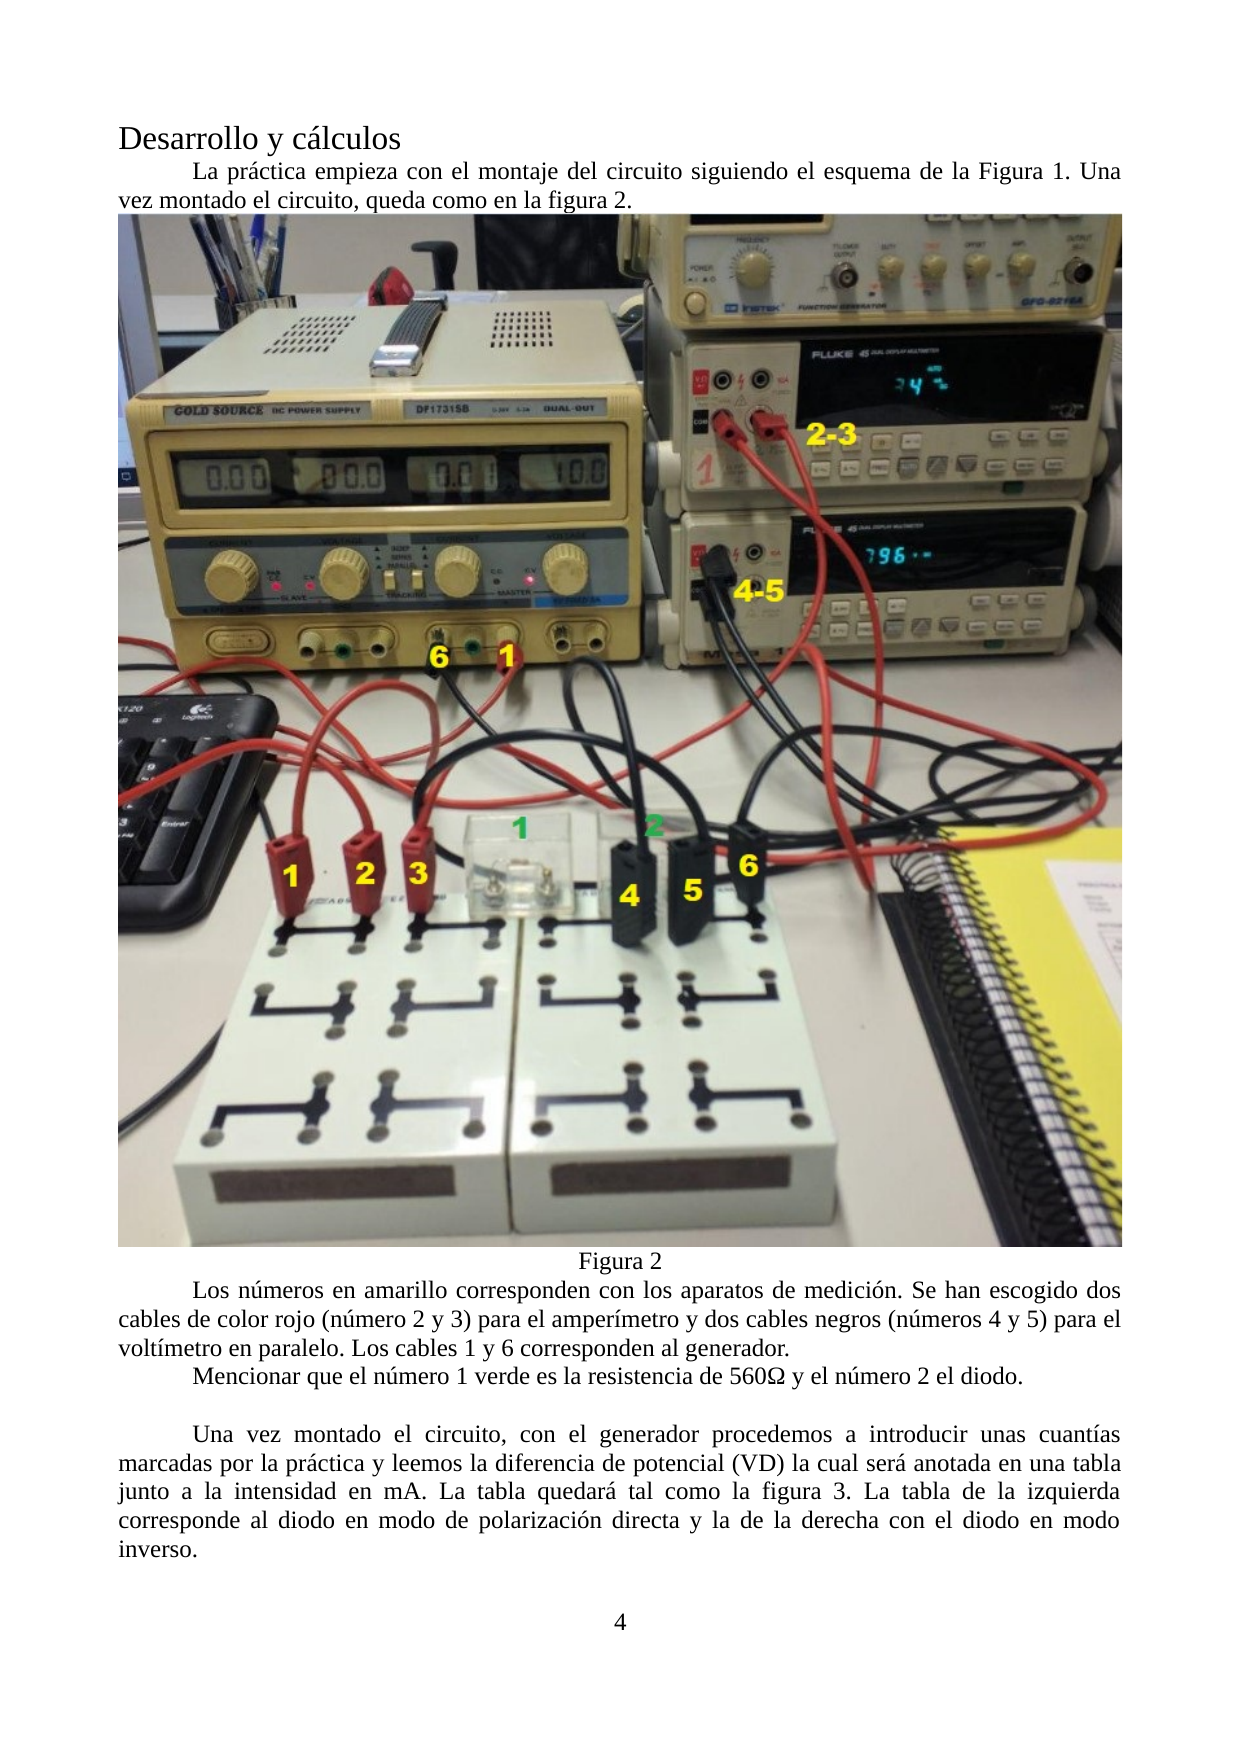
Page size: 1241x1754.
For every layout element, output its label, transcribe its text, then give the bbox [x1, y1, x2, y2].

text Una vez montado el circuito, con el generador procedemos a introducir unas cuantías marcadas por la práctica y leemos la diferencia de potencial (VD) la cual será anotada en una tabla junto a la intensidad en mA. La tabla quedará tal como la figura 3. La tabla de la izquierda corresponde al diodo en modo de polarización directa y la de la derecha con el diodo en modo inverso. [118, 1419, 1122, 1563]
text Desarrollo y cálculos [118, 118, 1122, 156]
text Figura 2 [118, 1247, 1122, 1275]
picture [118, 213, 1123, 1247]
text Los números en amarillo corresponden con los aparatos de medición. Se han escogido dos cables de color rojo (número 2 y 3) para el amperímetro y dos cables negros (números 4 y 5) para el voltímetro en paralelo. Los cables 1 y 6 corresponden al generador. [118, 1275, 1122, 1361]
text La práctica empieza con el montaje del circuito siguiendo el esquema de la Figura 1. Una vez montado el circuito, queda como en la figura 2. [118, 156, 1122, 213]
text Mencionar que el número 1 verde es la resistencia de 560Ω y el número 2 el diodo. [118, 1361, 1122, 1390]
